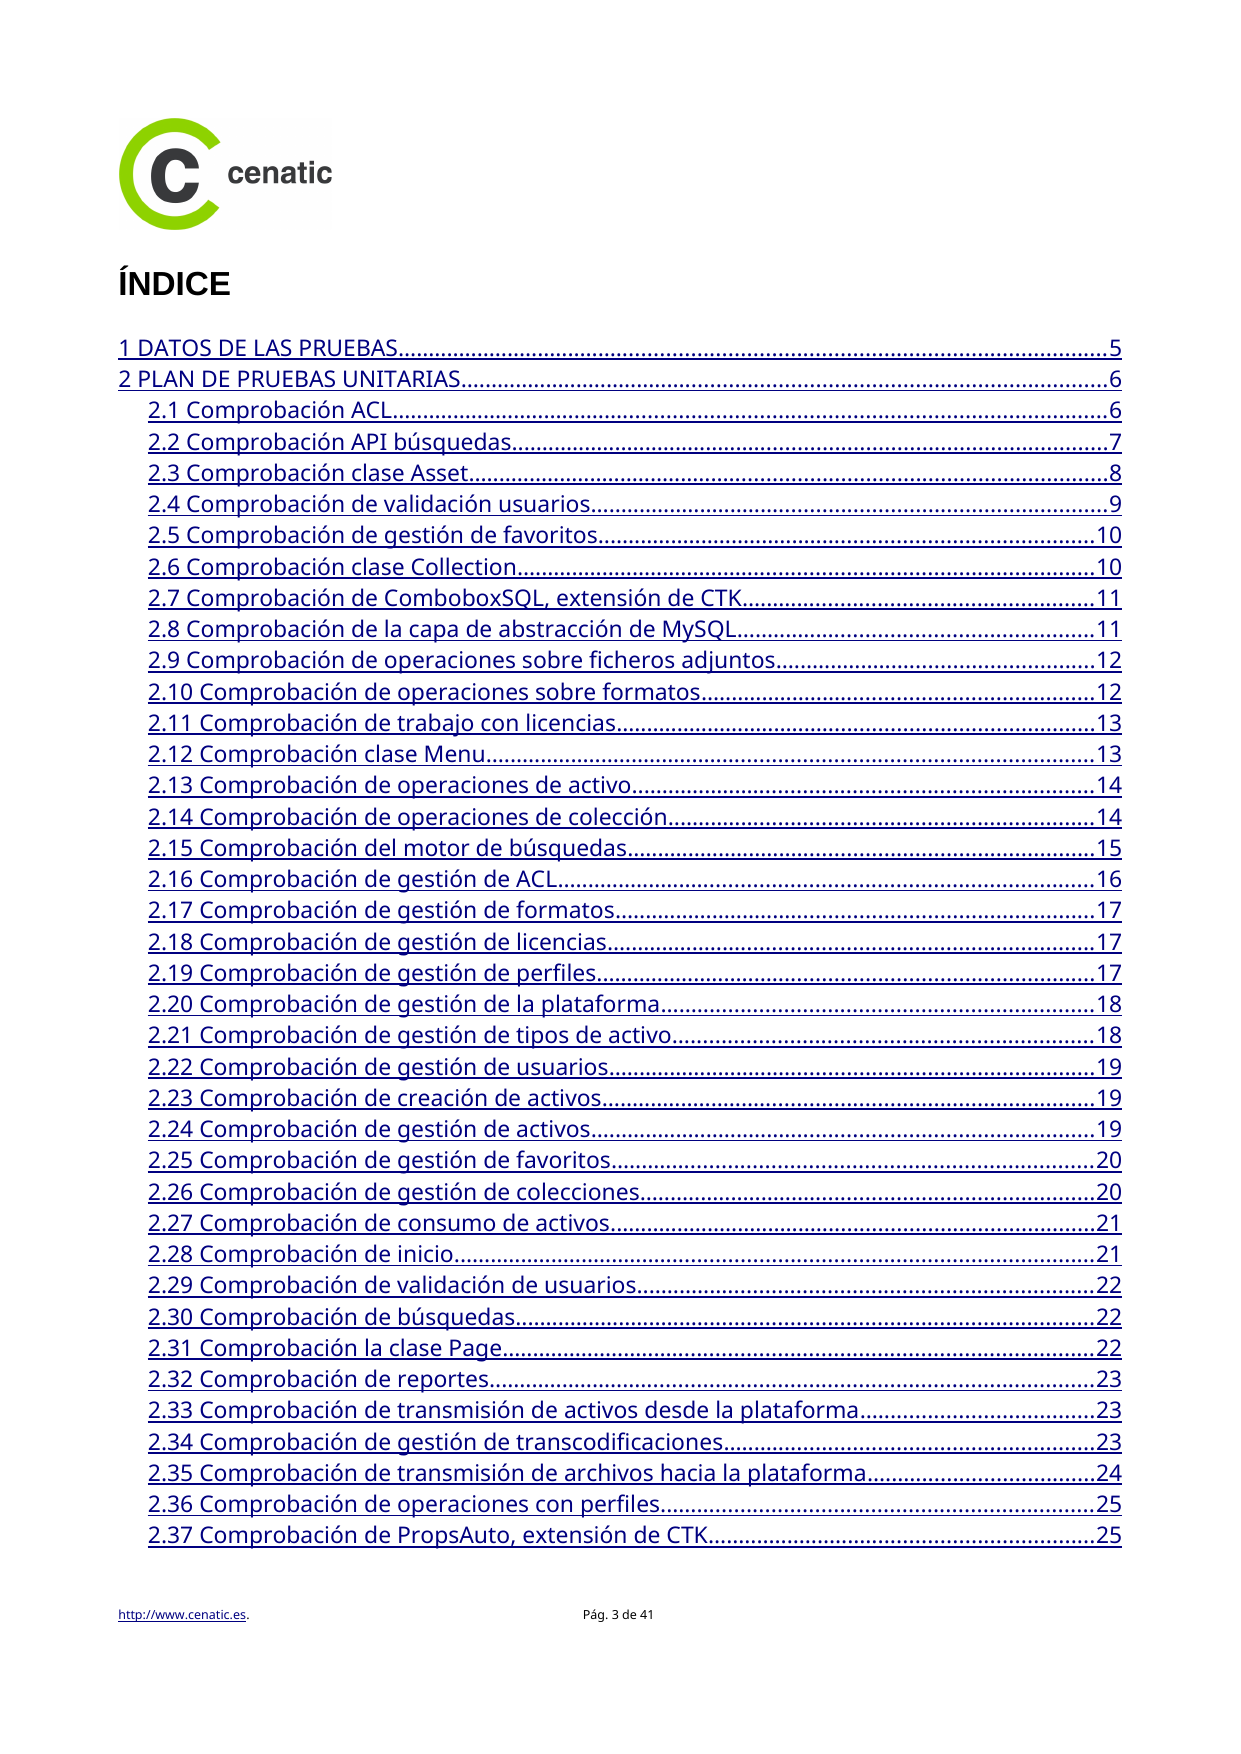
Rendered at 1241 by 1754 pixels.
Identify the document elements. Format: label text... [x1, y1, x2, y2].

text 2.23 Comprobación de creación de activos 19 [148, 1082, 1122, 1108]
text 2.11 Comprobación de trabajo con licencias 13 [148, 707, 1122, 733]
text 2.32 Comprobación de reportes 23 [148, 1363, 1122, 1390]
text 2.27 Comprobación de consumo de activos 21 [148, 1207, 1122, 1233]
text 2.28 Comprobación de inicio 21 [148, 1238, 1122, 1265]
text 2.21 Comprobación de gestión de tipos de activo 18 [148, 1019, 1122, 1046]
picture [119, 118, 332, 230]
text 2.16 Comprobación de gestión de ACL 16 [148, 863, 1122, 890]
text 2.24 Comprobación de gestión de activos 19 [148, 1113, 1122, 1140]
text 2.1 Comprobación ACL 6 [148, 394, 1122, 421]
text 2.30 Comprobación de búsquedas 22 [148, 1301, 1122, 1327]
text 2.33 Comprobación de transmisión de activos desde la plataforma 23 [148, 1394, 1122, 1421]
text 2.22 Comprobación de gestión de usuarios 19 [148, 1051, 1122, 1077]
text 2 PLAN DE PRUEBAS UNITARIAS 6 [118, 363, 1122, 390]
text 2.34 Comprobación de gestión de transcodificaciones 23 [148, 1426, 1122, 1452]
text 2.8 Comprobación de la capa de abstracción de MySQL 11 [148, 613, 1122, 640]
text 2.12 Comprobación clase Menu 13 [148, 738, 1122, 765]
text 1 DATOS DE LAS PRUEBAS 5 [118, 332, 1122, 358]
text 2.14 Comprobación de operaciones de colección 14 [148, 801, 1122, 827]
text 2.7 Comprobación de ComboboxSQL, extensión de CTK 11 [148, 582, 1122, 608]
text 2.37 Comprobación de PropsAuto, extensión de CTK 25 [148, 1519, 1122, 1546]
text 2.20 Comprobación de gestión de la plataforma 18 [148, 988, 1122, 1015]
text 2.35 Comprobación de transmisión de archivos hacia la plataforma 24 [148, 1457, 1122, 1483]
text 2.6 Comprobación clase Collection 10 [148, 551, 1122, 577]
text 2.18 Comprobación de gestión de licencias 17 [148, 926, 1122, 952]
text 2.2 Comprobación API búsquedas 7 [148, 426, 1122, 452]
text 2.17 Comprobación de gestión de formatos 17 [148, 894, 1122, 921]
text 2.29 Comprobación de validación de usuarios 22 [148, 1269, 1122, 1296]
text 2.9 Comprobación de operaciones sobre ficheros adjuntos 12 [148, 644, 1122, 671]
text 2.15 Comprobación del motor de búsquedas 15 [148, 832, 1122, 858]
subtitle ÍNDICE [118, 265, 1122, 302]
text 2.19 Comprobación de gestión de perfiles 17 [148, 957, 1122, 983]
text 2.26 Comprobación de gestión de colecciones 20 [148, 1176, 1122, 1202]
text 2.5 Comprobación de gestión de favoritos 10 [148, 519, 1122, 546]
text 2.31 Comprobación la clase Page 22 [148, 1332, 1122, 1358]
text 2.3 Comprobación clase Asset 8 [148, 457, 1122, 483]
text 2.25 Comprobación de gestión de favoritos 20 [148, 1144, 1122, 1171]
text 2.13 Comprobación de operaciones de activo 14 [148, 769, 1122, 796]
text 2.4 Comprobación de validación usuarios 9 [148, 488, 1122, 515]
text 2.10 Comprobación de operaciones sobre formatos 12 [148, 676, 1122, 702]
text 2.36 Comprobación de operaciones con perfiles 25 [148, 1488, 1122, 1515]
